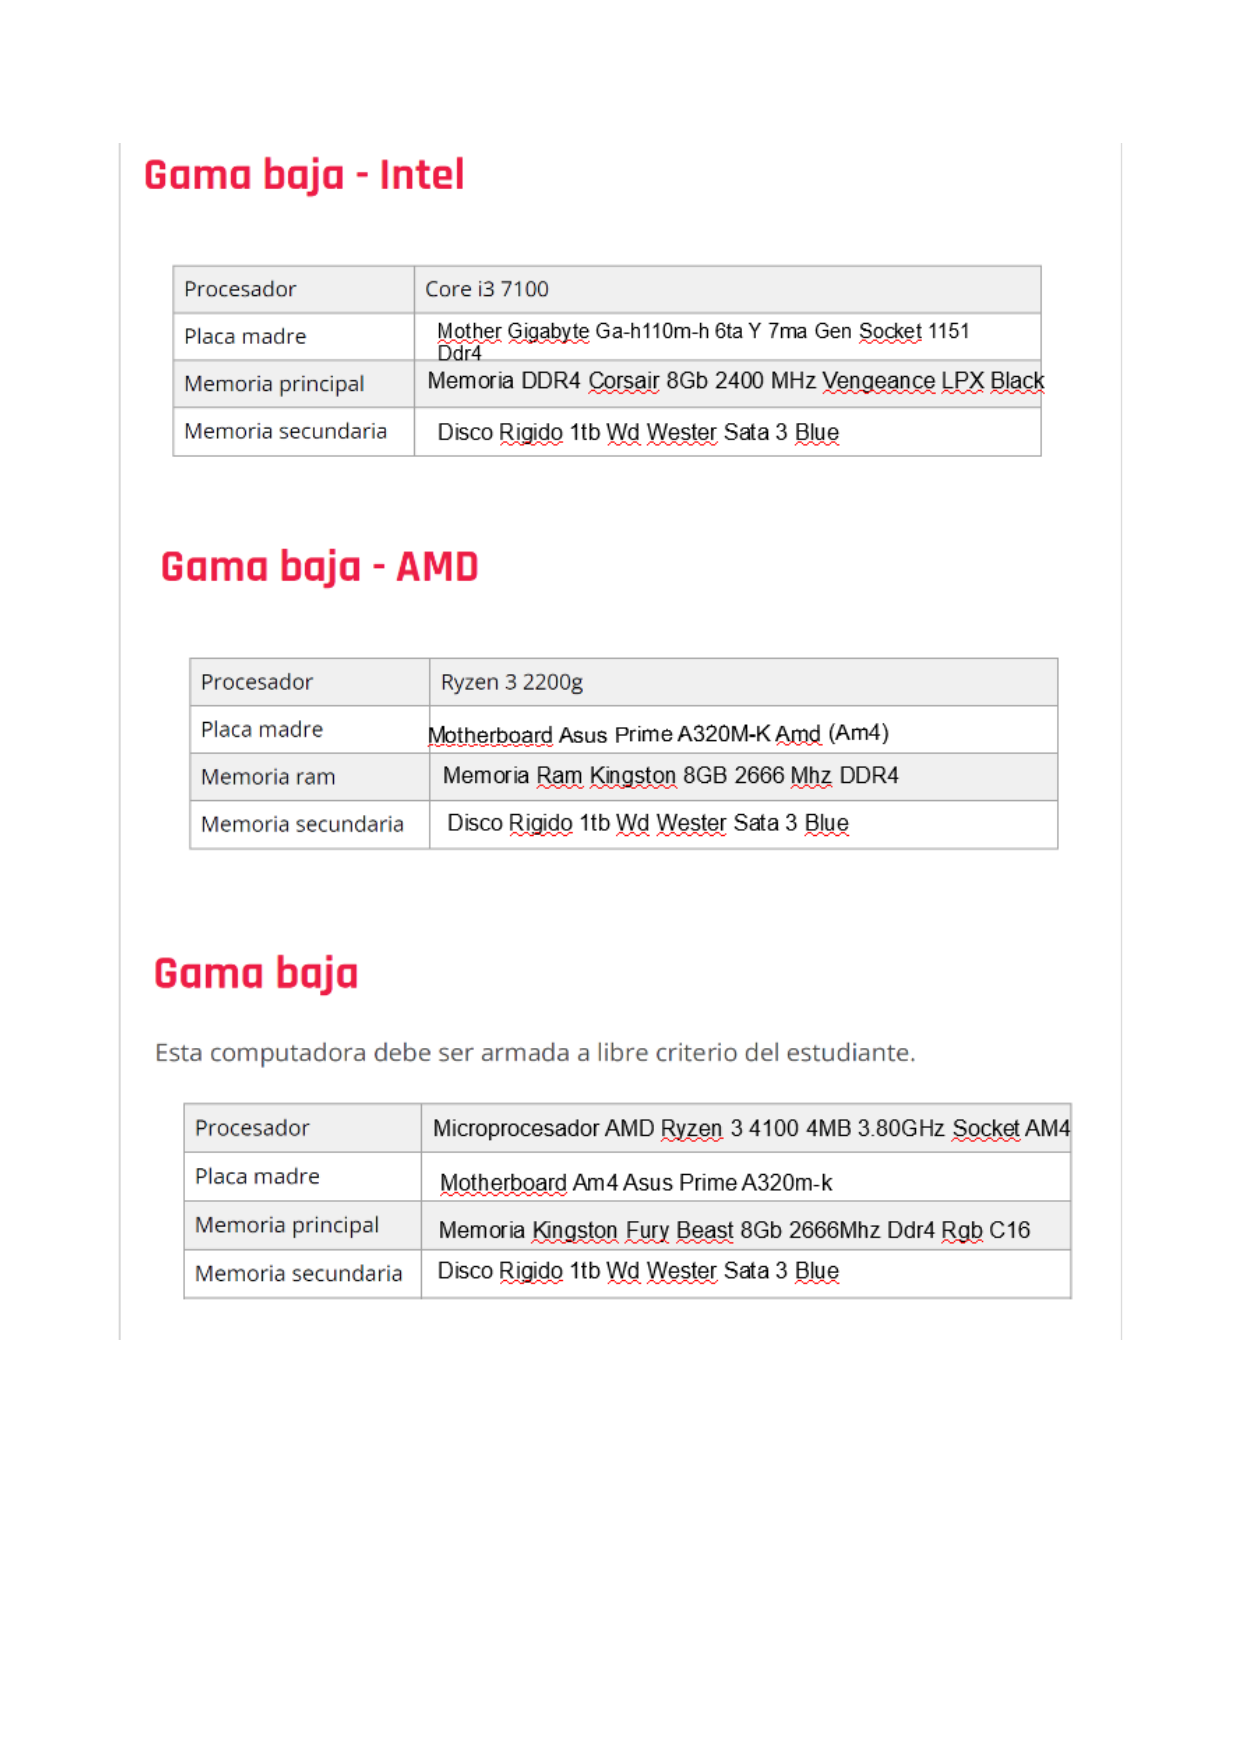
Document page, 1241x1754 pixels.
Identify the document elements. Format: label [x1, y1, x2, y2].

picture [118, 143, 1123, 1340]
